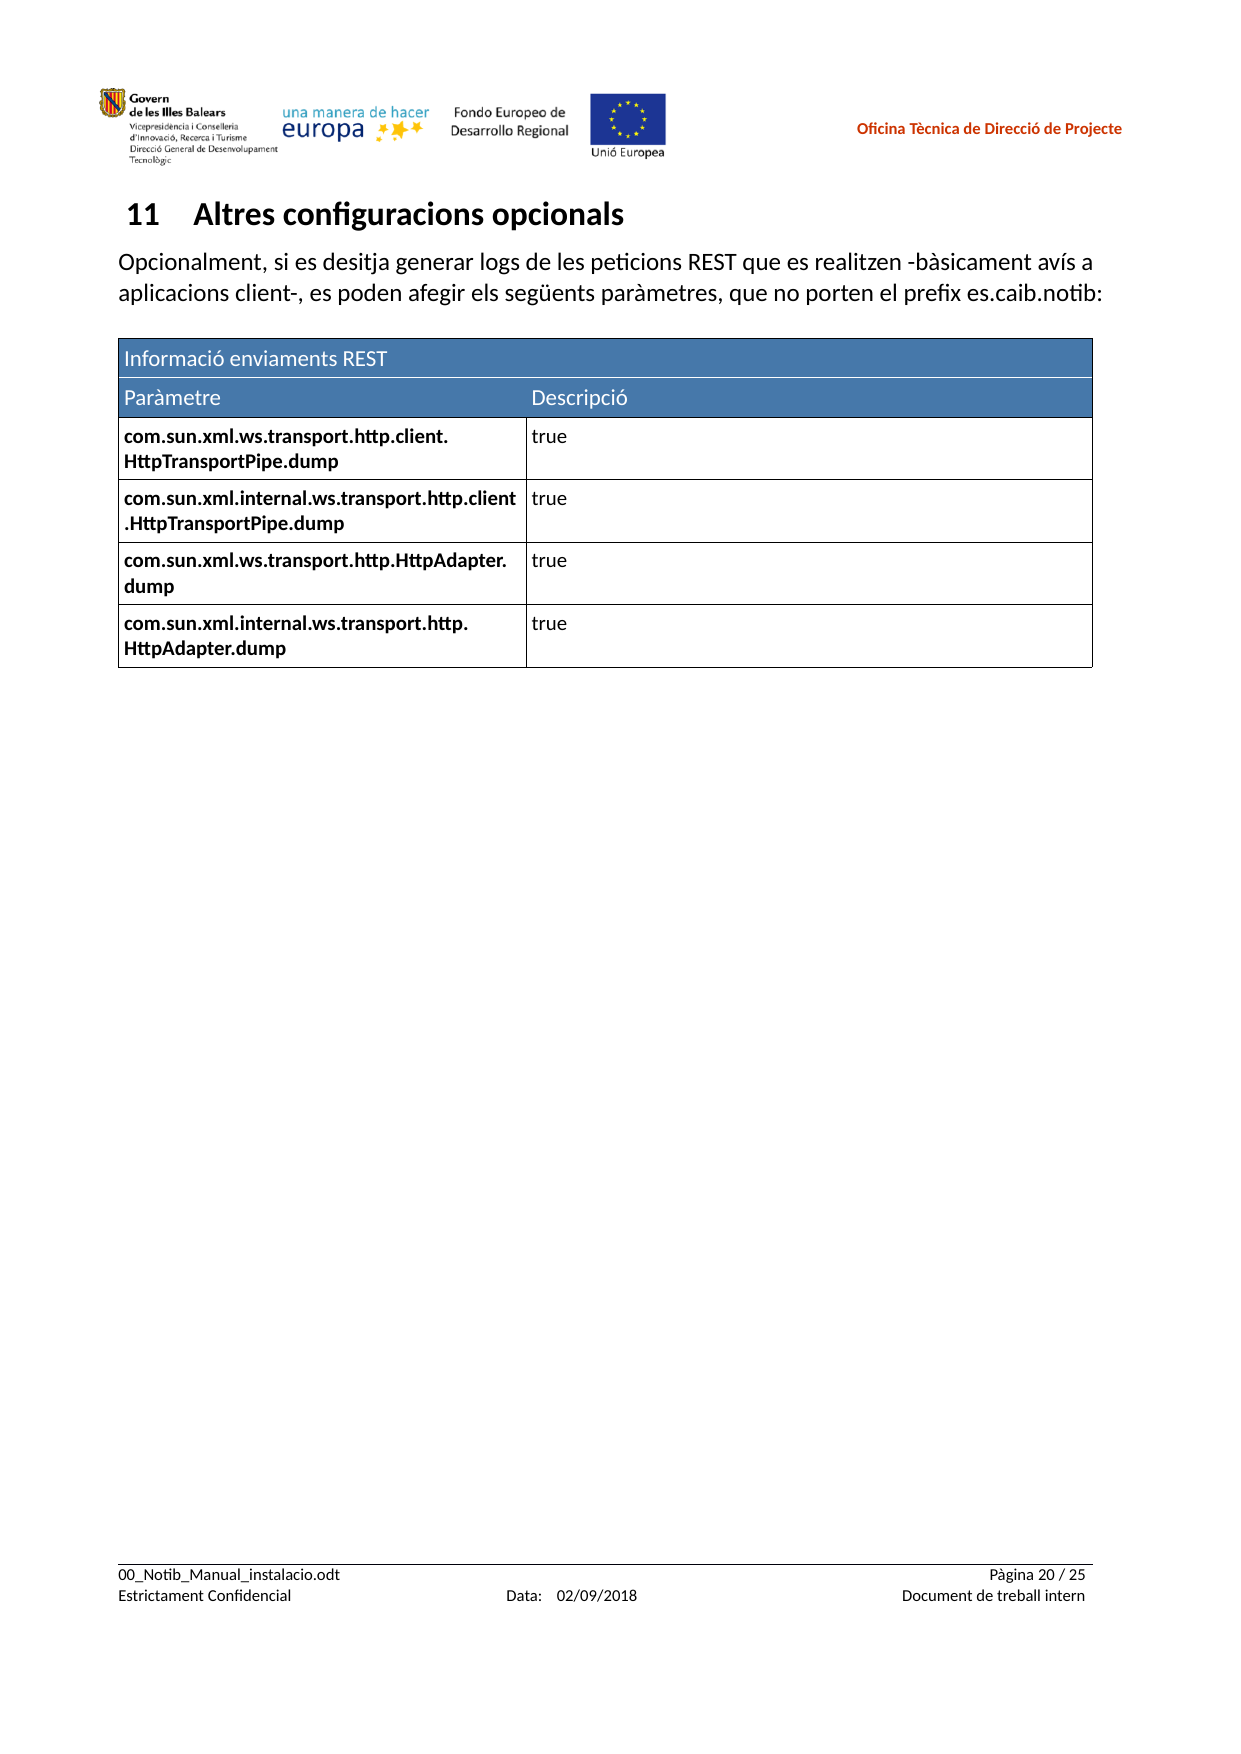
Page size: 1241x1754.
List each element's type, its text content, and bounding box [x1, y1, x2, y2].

table_cell com.sun.xml.ws.transport.http.client. HttpTransportPipe.dump [119, 418, 526, 479]
table_cell com.sun.xml.internal.ws.transport.http. HttpAdapter.dump [119, 605, 526, 667]
picture [99, 87, 668, 166]
table_cell true [527, 418, 1092, 479]
table_cell true [527, 480, 1092, 542]
table_cell com.sun.xml.internal.ws.transport.http.client.HttpTransportPipe.dump [119, 480, 526, 542]
table_header Informació enviaments REST [119, 339, 1092, 377]
table_cell Descripció [526, 378, 1092, 417]
subtitle Altres configuracions opcionals [118, 193, 1122, 234]
text Opcionalment, si es desitja generar logs de les peticions REST que es realitzen -bàsicament avís a aplicacions client-, es poden afegir els següents paràmetres, que no porten el prefix es.caib.notib: [118, 246, 1122, 307]
table_cell true [527, 543, 1092, 604]
table_cell true [527, 605, 1092, 667]
table_cell Paràmetre [119, 378, 526, 417]
table_cell com.sun.xml.ws.transport.http.HttpAdapter. dump [119, 543, 526, 604]
